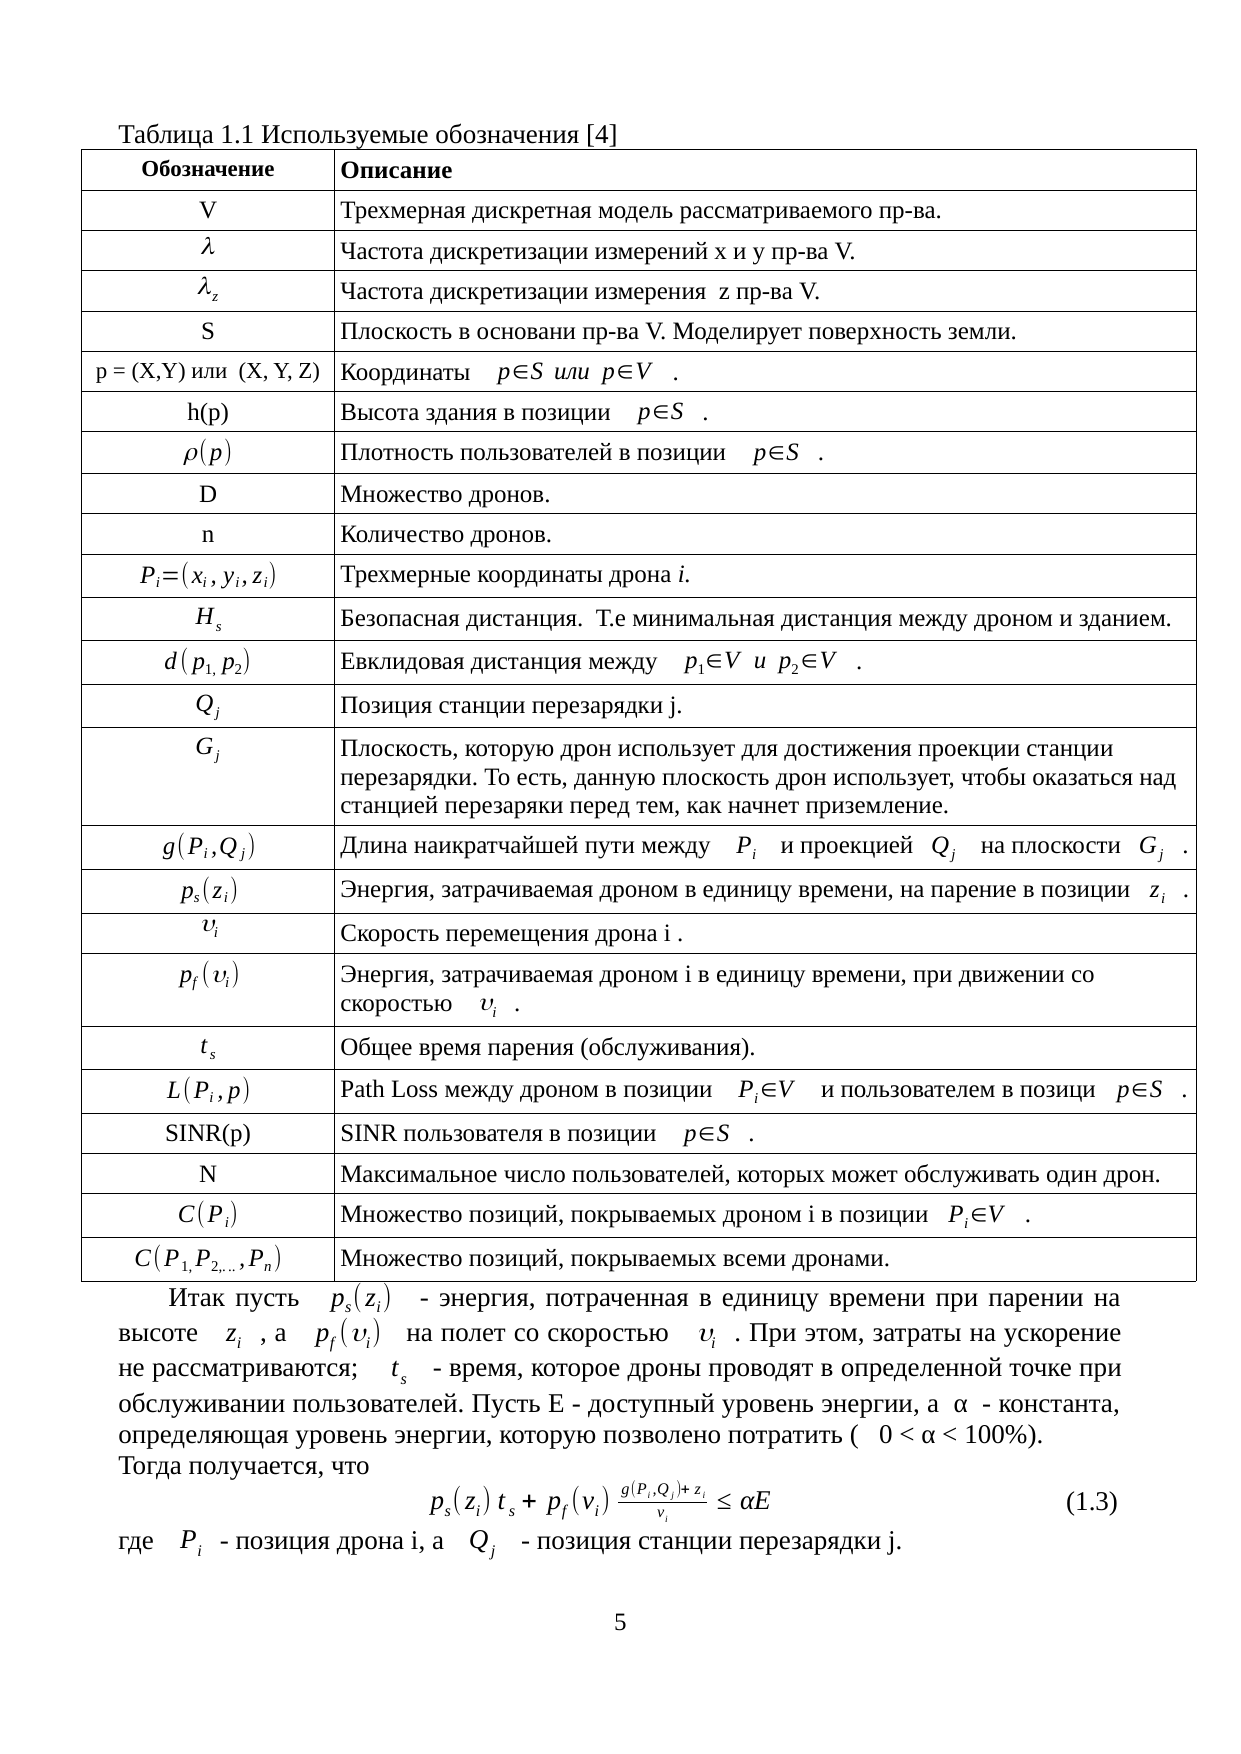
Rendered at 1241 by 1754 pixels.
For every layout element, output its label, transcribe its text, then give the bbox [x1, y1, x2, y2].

table_cell [82, 598, 334, 640]
table_cell [82, 954, 334, 1026]
table_cell [82, 555, 334, 597]
table_cell SINR пользователя в позиции . [335, 1114, 1196, 1153]
table_cell [82, 826, 334, 869]
table_cell Общее время парения (обслуживания). [335, 1027, 1196, 1069]
table_cell Трехмерная дискретная модель рассматриваемого пр-ва. [335, 191, 1196, 230]
table_cell Множество дронов. [335, 474, 1196, 513]
table_cell p = (X,Y) или (X, Y, Z) [82, 352, 334, 391]
table_cell Энергия, затрачиваемая дроном в единицу времени, на парение в позиции. [335, 870, 1196, 913]
table_cell Позиция станции перезарядки j. [335, 685, 1196, 727]
table_cell Частота дискретизации измерения z пр-ва V. [335, 271, 1196, 311]
table_cell Частота дискретизации измерений x и y пр-ва V. [335, 231, 1196, 270]
table_cell SINR(p) [82, 1114, 334, 1153]
text (1.3) [118, 1480, 1122, 1524]
table_cell [82, 728, 334, 825]
table_cell N [82, 1154, 334, 1193]
table_cell Скорость перемещения дрона i . [335, 914, 1196, 953]
table_cell Плотность пользователей в позиции . [335, 432, 1196, 473]
text Таблица 1.1 Используемые обозначения [4] [118, 118, 1122, 149]
table_cell [82, 1027, 334, 1069]
table_cell [82, 685, 334, 727]
table_header Описание [335, 150, 1196, 189]
table_cell Множество позиций, покрываемых всеми дронами. [335, 1238, 1196, 1281]
table_cell [82, 432, 334, 473]
table_cell h(p) [82, 392, 334, 431]
table_cell Плоскость, которую дрон использует для достижения проекции станции перезарядки. То есть, данную плоскость дрон использует, чтобы оказаться над станцией перезаряки перед тем, как начнет приземление. [335, 728, 1196, 825]
text где - позиция дрона i, а - позиция станции перезарядки j. [118, 1524, 1122, 1559]
table_cell [82, 1238, 334, 1281]
table_cell Path Loss между дроном в позиции и пользователем в позици. [335, 1070, 1196, 1113]
table_cell V [82, 191, 334, 230]
table_cell S [82, 312, 334, 351]
text Тогда получается, что [118, 1449, 1122, 1480]
table_cell Трехмерные координаты дрона i. [335, 555, 1196, 597]
table_cell Множество позиций, покрываемых дроном i в позиции. [335, 1194, 1196, 1237]
table_cell [82, 641, 334, 684]
table_cell Плоскость в основани пр-ва V. Моделирует поверхность земли. [335, 312, 1196, 351]
table_cell Длина наикратчайшей пути между и проекцией на плоскости. [335, 826, 1196, 869]
table_cell [82, 914, 334, 953]
table_cell [82, 271, 334, 311]
table_cell [82, 231, 334, 270]
table_cell D [82, 474, 334, 513]
table_cell Безопасная дистанция. Т.е минимальная дистанция между дроном и зданием. [335, 598, 1196, 640]
table_cell Энергия, затрачиваемая дроном i в единицу времени, при движении со скоростью . [335, 954, 1196, 1026]
text Итак пусть - энергия, потраченная в единицу времени при парении на высоте , а на полет со скоростью . При этом, затраты на ускорение не рассматриваются; - время, которое дроны проводят в определенной точке при обслуживании пользователей. Пусть E - доступный уровень энергии, а α - константа, определяющая уровень энергии, которую позволено потратить ( 0 < α < 100%). [118, 1282, 1122, 1449]
table_cell [82, 870, 334, 913]
table_cell [82, 1194, 334, 1237]
table_cell [82, 1070, 334, 1113]
table_header Обозначение [82, 150, 334, 189]
table_cell Количество дронов. [335, 514, 1196, 554]
table_cell Евклидовая дистанция между . [335, 641, 1196, 684]
table_cell Высота здания в позиции . [335, 392, 1196, 431]
table_cell n [82, 514, 334, 554]
table_cell Координаты . [335, 352, 1196, 391]
table_cell Максимальное число пользователей, которых может обслуживать один дрон. [335, 1154, 1196, 1193]
